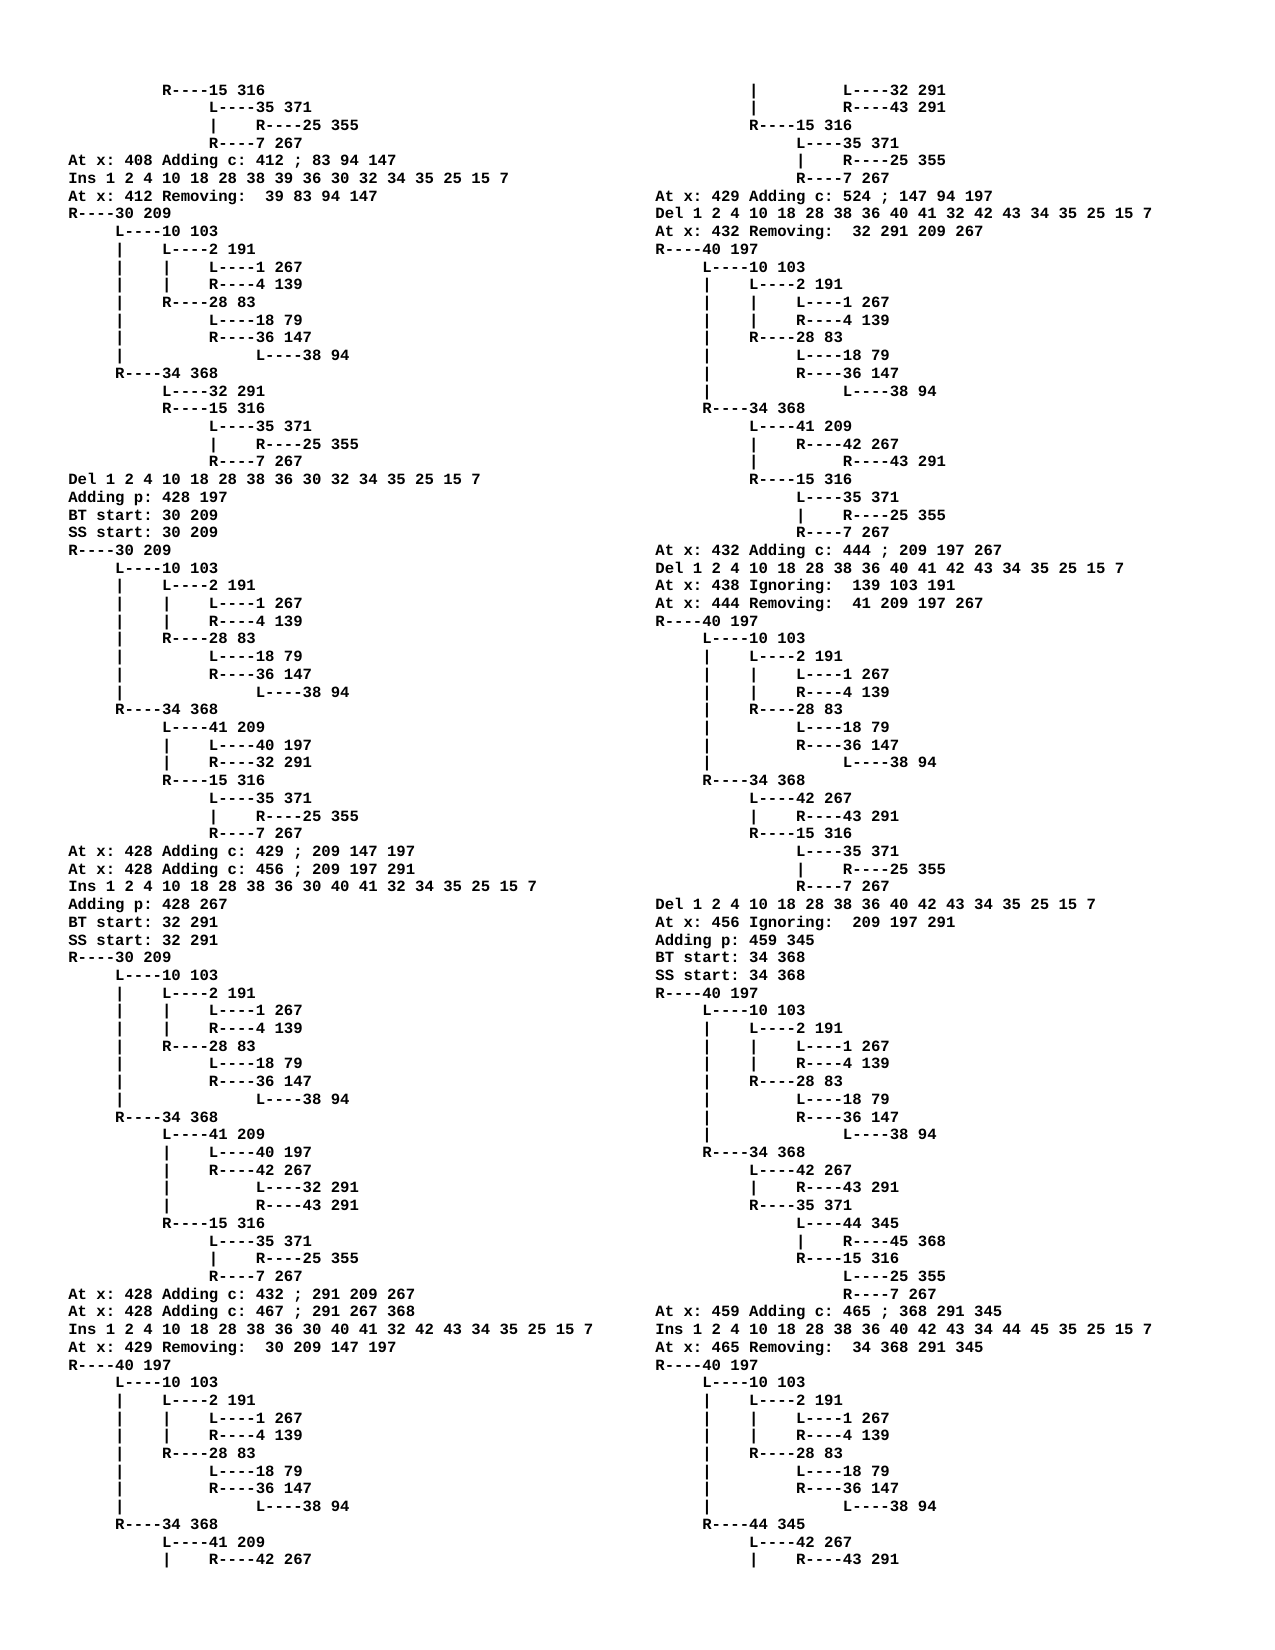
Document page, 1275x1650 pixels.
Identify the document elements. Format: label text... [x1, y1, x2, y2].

text At x: 428 Adding c: 467 ; 291 267 368 [68, 1304, 636, 1322]
text | R----36 147 [68, 1481, 636, 1499]
text At x: 432 Removing: 32 291 209 267 [655, 224, 1212, 241]
text | | L----1 267 [655, 666, 1212, 684]
text L----10 103 [68, 967, 636, 985]
text | R----36 147 [655, 1481, 1212, 1499]
text L----42 267 [655, 790, 1212, 808]
text At x: 408 Adding c: 412 ; 83 94 147 [68, 153, 636, 171]
text | L----38 94 [655, 383, 1212, 401]
text | | L----1 267 [68, 596, 636, 613]
text BT start: 34 368 [655, 950, 1212, 967]
text | | R----4 139 [68, 277, 636, 294]
text | R----43 291 [68, 1198, 636, 1215]
text R----15 316 [655, 1251, 1212, 1268]
text | R----28 83 [655, 330, 1212, 348]
text | R----36 147 [655, 1109, 1212, 1127]
text | R----43 291 [655, 454, 1212, 472]
text | R----36 147 [655, 737, 1212, 755]
text | R----28 83 [68, 631, 636, 649]
text | R----36 147 [68, 1074, 636, 1091]
text R----44 345 [655, 1516, 1212, 1534]
text | R----25 355 [68, 436, 636, 454]
text At x: 459 Adding c: 465 ; 368 291 345 [655, 1304, 1212, 1322]
text L----41 209 [68, 1534, 636, 1552]
text At x: 465 Removing: 34 368 291 345 [655, 1339, 1212, 1357]
text | L----32 291 [655, 82, 1212, 100]
text | | R----4 139 [655, 1056, 1212, 1074]
text Del 1 2 4 10 18 28 38 36 40 42 43 34 35 25 15 7 [655, 897, 1212, 914]
text R----40 197 [655, 613, 1212, 631]
text | L----38 94 [655, 1499, 1212, 1516]
text L----35 371 [68, 418, 636, 436]
text | R----43 291 [655, 1180, 1212, 1198]
text | L----18 79 [655, 348, 1212, 365]
text R----7 267 [68, 454, 636, 472]
text L----32 291 [68, 383, 636, 401]
text | | L----1 267 [655, 294, 1212, 312]
text R----7 267 [68, 1268, 636, 1286]
text R----34 368 [68, 365, 636, 383]
text BT start: 30 209 [68, 507, 636, 525]
text | | R----4 139 [655, 684, 1212, 702]
text | L----18 79 [655, 1463, 1212, 1481]
text L----35 371 [655, 489, 1212, 507]
text | L----18 79 [68, 649, 636, 666]
text | R----43 291 [655, 100, 1212, 117]
text L----35 371 [655, 135, 1212, 153]
text L----10 103 [655, 259, 1212, 277]
text | R----36 147 [68, 330, 636, 348]
text BT start: 32 291 [68, 914, 636, 932]
text | L----18 79 [655, 719, 1212, 737]
text | R----43 291 [655, 808, 1212, 826]
text R----7 267 [655, 1286, 1212, 1304]
text Ins 1 2 4 10 18 28 38 36 30 40 41 32 42 43 34 35 25 15 7 [68, 1322, 636, 1339]
text R----34 368 [655, 1144, 1212, 1162]
text | | R----4 139 [655, 1428, 1212, 1446]
text | R----32 291 [68, 755, 636, 773]
text R----40 197 [655, 985, 1212, 1003]
text R----15 316 [655, 826, 1212, 843]
text | | L----1 267 [68, 1410, 636, 1428]
text | R----28 83 [68, 1038, 636, 1056]
text | L----38 94 [68, 348, 636, 365]
text L----25 355 [655, 1268, 1212, 1286]
text R----7 267 [655, 879, 1212, 897]
text | L----2 191 [68, 578, 636, 596]
text L----42 267 [655, 1534, 1212, 1552]
text | R----28 83 [68, 294, 636, 312]
text L----10 103 [655, 1375, 1212, 1392]
text Adding p: 428 197 [68, 489, 636, 507]
text At x: 444 Removing: 41 209 197 267 [655, 596, 1212, 613]
text R----15 316 [68, 82, 636, 100]
text | R----42 267 [68, 1162, 636, 1180]
text | L----32 291 [68, 1180, 636, 1198]
text | | R----4 139 [655, 312, 1212, 330]
text | R----36 147 [68, 666, 636, 684]
text | L----38 94 [655, 755, 1212, 773]
text | L----40 197 [68, 737, 636, 755]
text | R----28 83 [68, 1446, 636, 1463]
text Ins 1 2 4 10 18 28 38 36 30 40 41 32 34 35 25 15 7 [68, 879, 636, 897]
text L----10 103 [68, 224, 636, 241]
text At x: 428 Adding c: 432 ; 291 209 267 [68, 1286, 636, 1304]
text SS start: 34 368 [655, 967, 1212, 985]
text | L----2 191 [655, 277, 1212, 294]
text L----10 103 [68, 560, 636, 578]
text L----44 345 [655, 1215, 1212, 1233]
text R----15 316 [68, 1215, 636, 1233]
text | | L----1 267 [655, 1410, 1212, 1428]
text L----42 267 [655, 1162, 1212, 1180]
text | L----40 197 [68, 1144, 636, 1162]
text SS start: 32 291 [68, 932, 636, 950]
text | R----42 267 [655, 436, 1212, 454]
text | R----25 355 [68, 808, 636, 826]
text | R----25 355 [68, 117, 636, 135]
text L----41 209 [655, 418, 1212, 436]
text | L----18 79 [655, 1091, 1212, 1109]
text R----15 316 [68, 773, 636, 790]
text R----7 267 [68, 135, 636, 153]
text R----15 316 [655, 472, 1212, 489]
text SS start: 30 209 [68, 525, 636, 542]
text R----40 197 [68, 1357, 636, 1375]
text L----10 103 [655, 1003, 1212, 1021]
text At x: 456 Ignoring: 209 197 291 [655, 914, 1212, 932]
text | R----45 368 [655, 1233, 1212, 1251]
text L----35 371 [68, 790, 636, 808]
text Del 1 2 4 10 18 28 38 36 30 32 34 35 25 15 7 [68, 472, 636, 489]
text Ins 1 2 4 10 18 28 38 39 36 30 32 34 35 25 15 7 [68, 171, 636, 188]
text R----34 368 [68, 1516, 636, 1534]
text R----34 368 [655, 773, 1212, 790]
text | L----18 79 [68, 1056, 636, 1074]
text | L----2 191 [68, 1392, 636, 1410]
text | | L----1 267 [655, 1038, 1212, 1056]
text At x: 428 Adding c: 429 ; 209 147 197 [68, 843, 636, 861]
text Del 1 2 4 10 18 28 38 36 40 41 42 43 34 35 25 15 7 [655, 560, 1212, 578]
text R----34 368 [68, 702, 636, 719]
text L----35 371 [68, 100, 636, 117]
text R----35 371 [655, 1198, 1212, 1215]
text Del 1 2 4 10 18 28 38 36 40 41 32 42 43 34 35 25 15 7 [655, 206, 1212, 224]
text | L----2 191 [655, 1392, 1212, 1410]
text R----15 316 [655, 117, 1212, 135]
text | L----18 79 [68, 312, 636, 330]
text | R----25 355 [655, 861, 1212, 879]
text Ins 1 2 4 10 18 28 38 36 40 42 43 34 44 45 35 25 15 7 [655, 1322, 1212, 1339]
text | | R----4 139 [68, 1021, 636, 1038]
text | L----38 94 [68, 1091, 636, 1109]
text R----40 197 [655, 241, 1212, 259]
text At x: 412 Removing: 39 83 94 147 [68, 188, 636, 206]
text R----40 197 [655, 1357, 1212, 1375]
text L----35 371 [655, 843, 1212, 861]
text | | L----1 267 [68, 259, 636, 277]
text At x: 432 Adding c: 444 ; 209 197 267 [655, 542, 1212, 560]
text | L----38 94 [68, 1499, 636, 1516]
text | R----25 355 [655, 153, 1212, 171]
text | R----25 355 [68, 1251, 636, 1268]
text L----41 209 [68, 719, 636, 737]
text Adding p: 428 267 [68, 897, 636, 914]
text R----30 209 [68, 206, 636, 224]
text R----7 267 [655, 525, 1212, 542]
text | R----42 267 [68, 1552, 636, 1569]
text At x: 429 Adding c: 524 ; 147 94 197 [655, 188, 1212, 206]
text L----35 371 [68, 1233, 636, 1251]
text Adding p: 459 345 [655, 932, 1212, 950]
text | L----2 191 [68, 241, 636, 259]
text R----7 267 [655, 171, 1212, 188]
text L----41 209 [68, 1127, 636, 1144]
text | L----38 94 [68, 684, 636, 702]
text | | L----1 267 [68, 1003, 636, 1021]
text | R----43 291 [655, 1552, 1212, 1569]
text R----30 209 [68, 950, 636, 967]
text At x: 438 Ignoring: 139 103 191 [655, 578, 1212, 596]
text L----10 103 [68, 1375, 636, 1392]
text | R----36 147 [655, 365, 1212, 383]
text R----34 368 [68, 1109, 636, 1127]
text | L----2 191 [655, 649, 1212, 666]
text R----15 316 [68, 401, 636, 418]
text | L----2 191 [68, 985, 636, 1003]
text R----34 368 [655, 401, 1212, 418]
text | R----28 83 [655, 1446, 1212, 1463]
text L----10 103 [655, 631, 1212, 649]
text R----7 267 [68, 826, 636, 843]
text | | R----4 139 [68, 1428, 636, 1446]
text At x: 428 Adding c: 456 ; 209 197 291 [68, 861, 636, 879]
text | R----28 83 [655, 702, 1212, 719]
text | R----25 355 [655, 507, 1212, 525]
text R----30 209 [68, 542, 636, 560]
text At x: 429 Removing: 30 209 147 197 [68, 1339, 636, 1357]
text | L----18 79 [68, 1463, 636, 1481]
text | L----38 94 [655, 1127, 1212, 1144]
text | | R----4 139 [68, 613, 636, 631]
text | R----28 83 [655, 1074, 1212, 1091]
text | L----2 191 [655, 1021, 1212, 1038]
